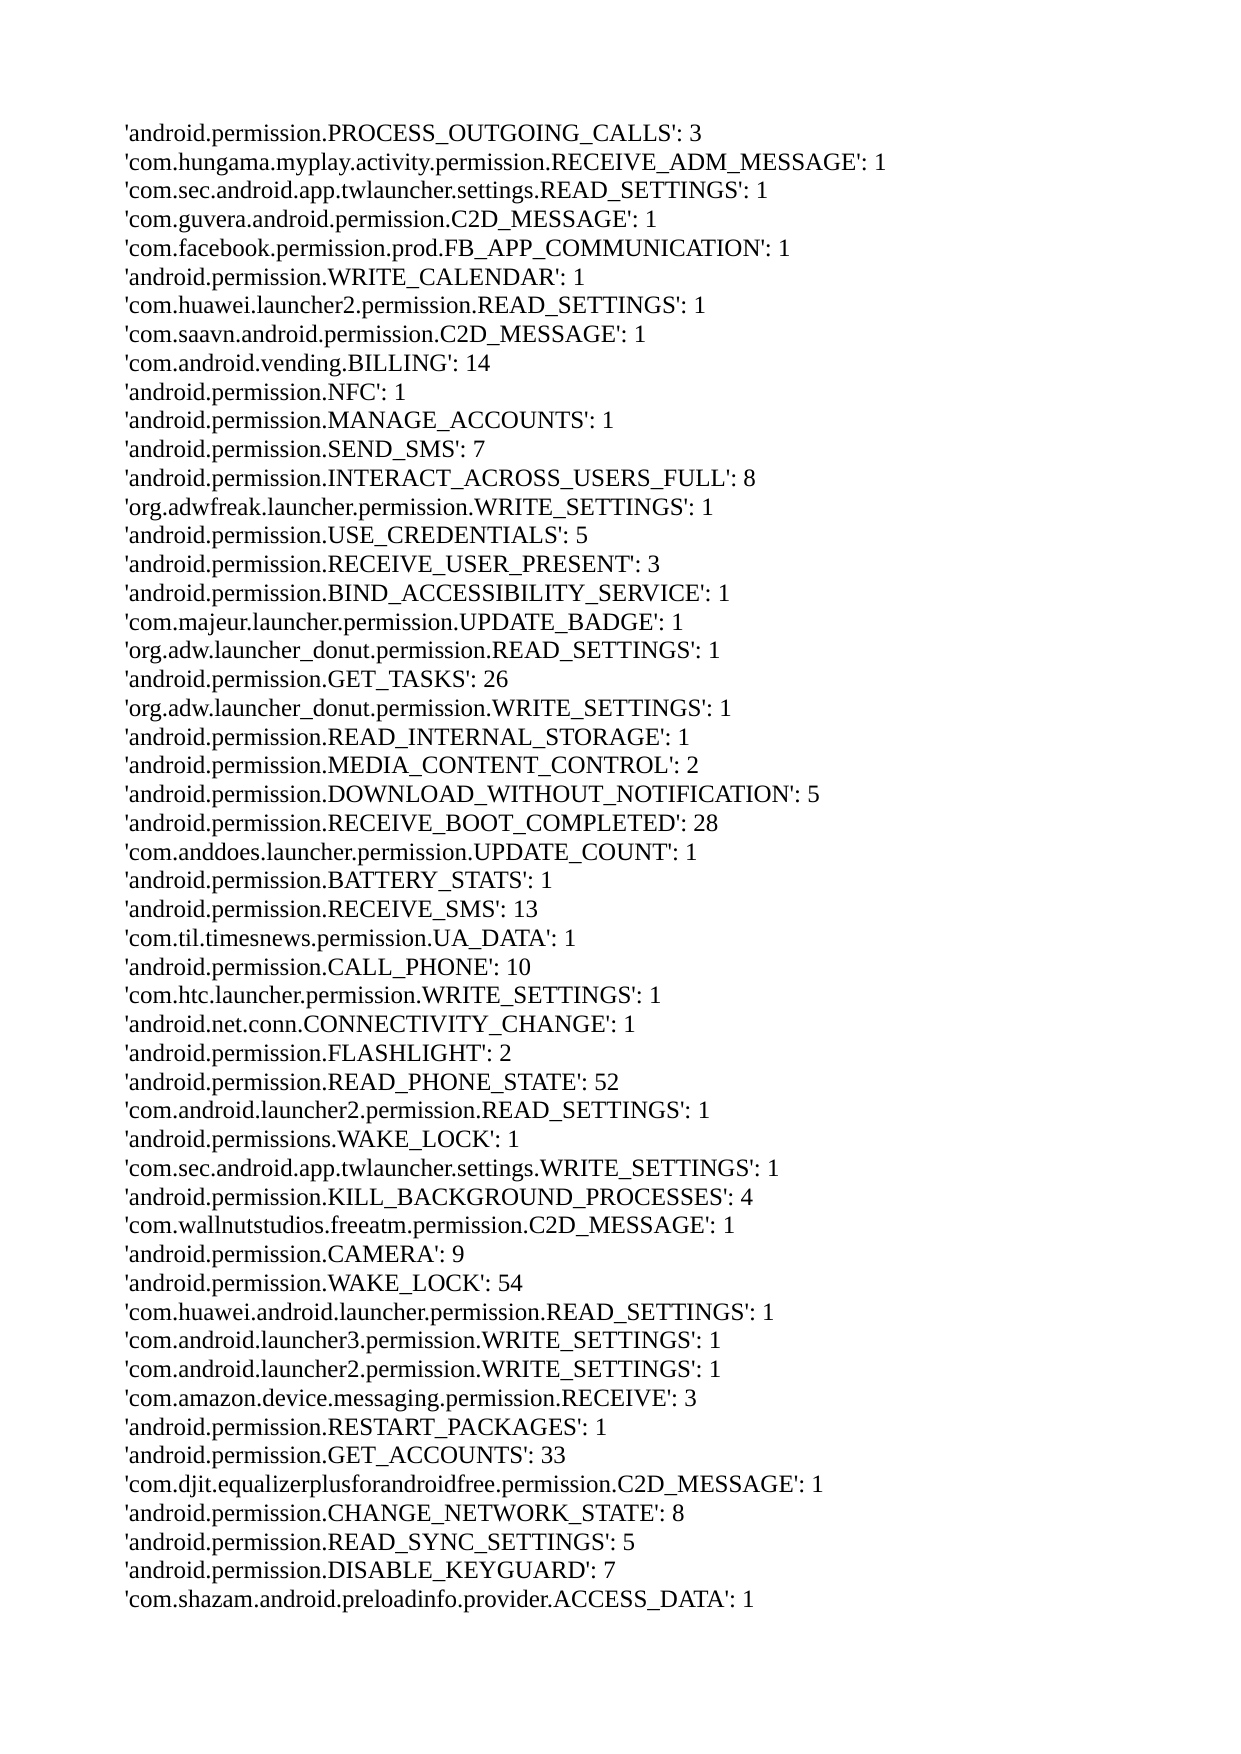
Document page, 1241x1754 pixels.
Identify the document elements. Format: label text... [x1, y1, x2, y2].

text 'android.permission.SEND_SMS': 7 [118, 434, 1122, 463]
text 'android.net.conn.CONNECTIVITY_CHANGE': 1 [118, 1009, 1122, 1038]
text 'org.adw.launcher_donut.permission.READ_SETTINGS': 1 [118, 636, 1122, 664]
text 'org.adwfreak.launcher.permission.WRITE_SETTINGS': 1 [118, 492, 1122, 521]
text 'android.permission.BIND_ACCESSIBILITY_SERVICE': 1 [118, 578, 1122, 607]
text 'android.permission.GET_TASKS': 26 [118, 664, 1122, 693]
text 'android.permission.INTERACT_ACROSS_USERS_FULL': 8 [118, 463, 1122, 492]
text 'com.sec.android.app.twlauncher.settings.WRITE_SETTINGS': 1 [118, 1153, 1122, 1182]
text 'android.permission.WAKE_LOCK': 54 [118, 1268, 1122, 1297]
text 'android.permission.WRITE_CALENDAR': 1 [118, 262, 1122, 291]
text 'com.sec.android.app.twlauncher.settings.READ_SETTINGS': 1 [118, 176, 1122, 204]
text 'com.guvera.android.permission.C2D_MESSAGE': 1 [118, 204, 1122, 233]
text 'com.android.launcher2.permission.WRITE_SETTINGS': 1 [118, 1354, 1122, 1383]
text 'com.huawei.launcher2.permission.READ_SETTINGS': 1 [118, 291, 1122, 319]
text 'android.permission.CALL_PHONE': 10 [118, 952, 1122, 981]
text 'android.permission.CAMERA': 9 [118, 1239, 1122, 1268]
text 'android.permission.NFC': 1 [118, 377, 1122, 406]
text 'com.facebook.permission.prod.FB_APP_COMMUNICATION': 1 [118, 233, 1122, 262]
text 'android.permission.READ_INTERNAL_STORAGE': 1 [118, 722, 1122, 751]
text 'com.android.vending.BILLING': 14 [118, 348, 1122, 377]
text 'android.permission.READ_SYNC_SETTINGS': 5 [118, 1527, 1122, 1556]
text 'android.permission.PROCESS_OUTGOING_CALLS': 3 [118, 118, 1122, 147]
text 'com.htc.launcher.permission.WRITE_SETTINGS': 1 [118, 981, 1122, 1009]
text 'android.permission.DISABLE_KEYGUARD': 7 [118, 1556, 1122, 1584]
text 'android.permission.FLASHLIGHT': 2 [118, 1038, 1122, 1067]
text 'android.permission.CHANGE_NETWORK_STATE': 8 [118, 1498, 1122, 1527]
text 'android.permission.RECEIVE_SMS': 13 [118, 894, 1122, 923]
text 'com.majeur.launcher.permission.UPDATE_BADGE': 1 [118, 607, 1122, 636]
text 'com.wallnutstudios.freeatm.permission.C2D_MESSAGE': 1 [118, 1211, 1122, 1239]
text 'android.permissions.WAKE_LOCK': 1 [118, 1124, 1122, 1153]
text 'android.permission.USE_CREDENTIALS': 5 [118, 521, 1122, 549]
text 'android.permission.DOWNLOAD_WITHOUT_NOTIFICATION': 5 [118, 779, 1122, 808]
text 'android.permission.BATTERY_STATS': 1 [118, 866, 1122, 894]
text 'android.permission.MEDIA_CONTENT_CONTROL': 2 [118, 751, 1122, 779]
text 'android.permission.KILL_BACKGROUND_PROCESSES': 4 [118, 1182, 1122, 1211]
text 'com.anddoes.launcher.permission.UPDATE_COUNT': 1 [118, 837, 1122, 866]
text 'com.huawei.android.launcher.permission.READ_SETTINGS': 1 [118, 1297, 1122, 1326]
text 'android.permission.GET_ACCOUNTS': 33 [118, 1441, 1122, 1469]
text 'com.shazam.android.preloadinfo.provider.ACCESS_DATA': 1 [118, 1584, 1122, 1613]
text 'android.permission.MANAGE_ACCOUNTS': 1 [118, 406, 1122, 434]
text 'com.android.launcher2.permission.READ_SETTINGS': 1 [118, 1096, 1122, 1124]
text 'android.permission.RECEIVE_BOOT_COMPLETED': 28 [118, 808, 1122, 837]
text 'com.djit.equalizerplusforandroidfree.permission.C2D_MESSAGE': 1 [118, 1469, 1122, 1498]
text 'android.permission.RESTART_PACKAGES': 1 [118, 1412, 1122, 1441]
text 'android.permission.READ_PHONE_STATE': 52 [118, 1067, 1122, 1096]
text 'com.android.launcher3.permission.WRITE_SETTINGS': 1 [118, 1326, 1122, 1354]
text 'com.hungama.myplay.activity.permission.RECEIVE_ADM_MESSAGE': 1 [118, 147, 1122, 176]
text 'com.amazon.device.messaging.permission.RECEIVE': 3 [118, 1383, 1122, 1412]
text 'org.adw.launcher_donut.permission.WRITE_SETTINGS': 1 [118, 693, 1122, 722]
text 'com.til.timesnews.permission.UA_DATA': 1 [118, 923, 1122, 952]
text 'com.saavn.android.permission.C2D_MESSAGE': 1 [118, 319, 1122, 348]
text 'android.permission.RECEIVE_USER_PRESENT': 3 [118, 549, 1122, 578]
